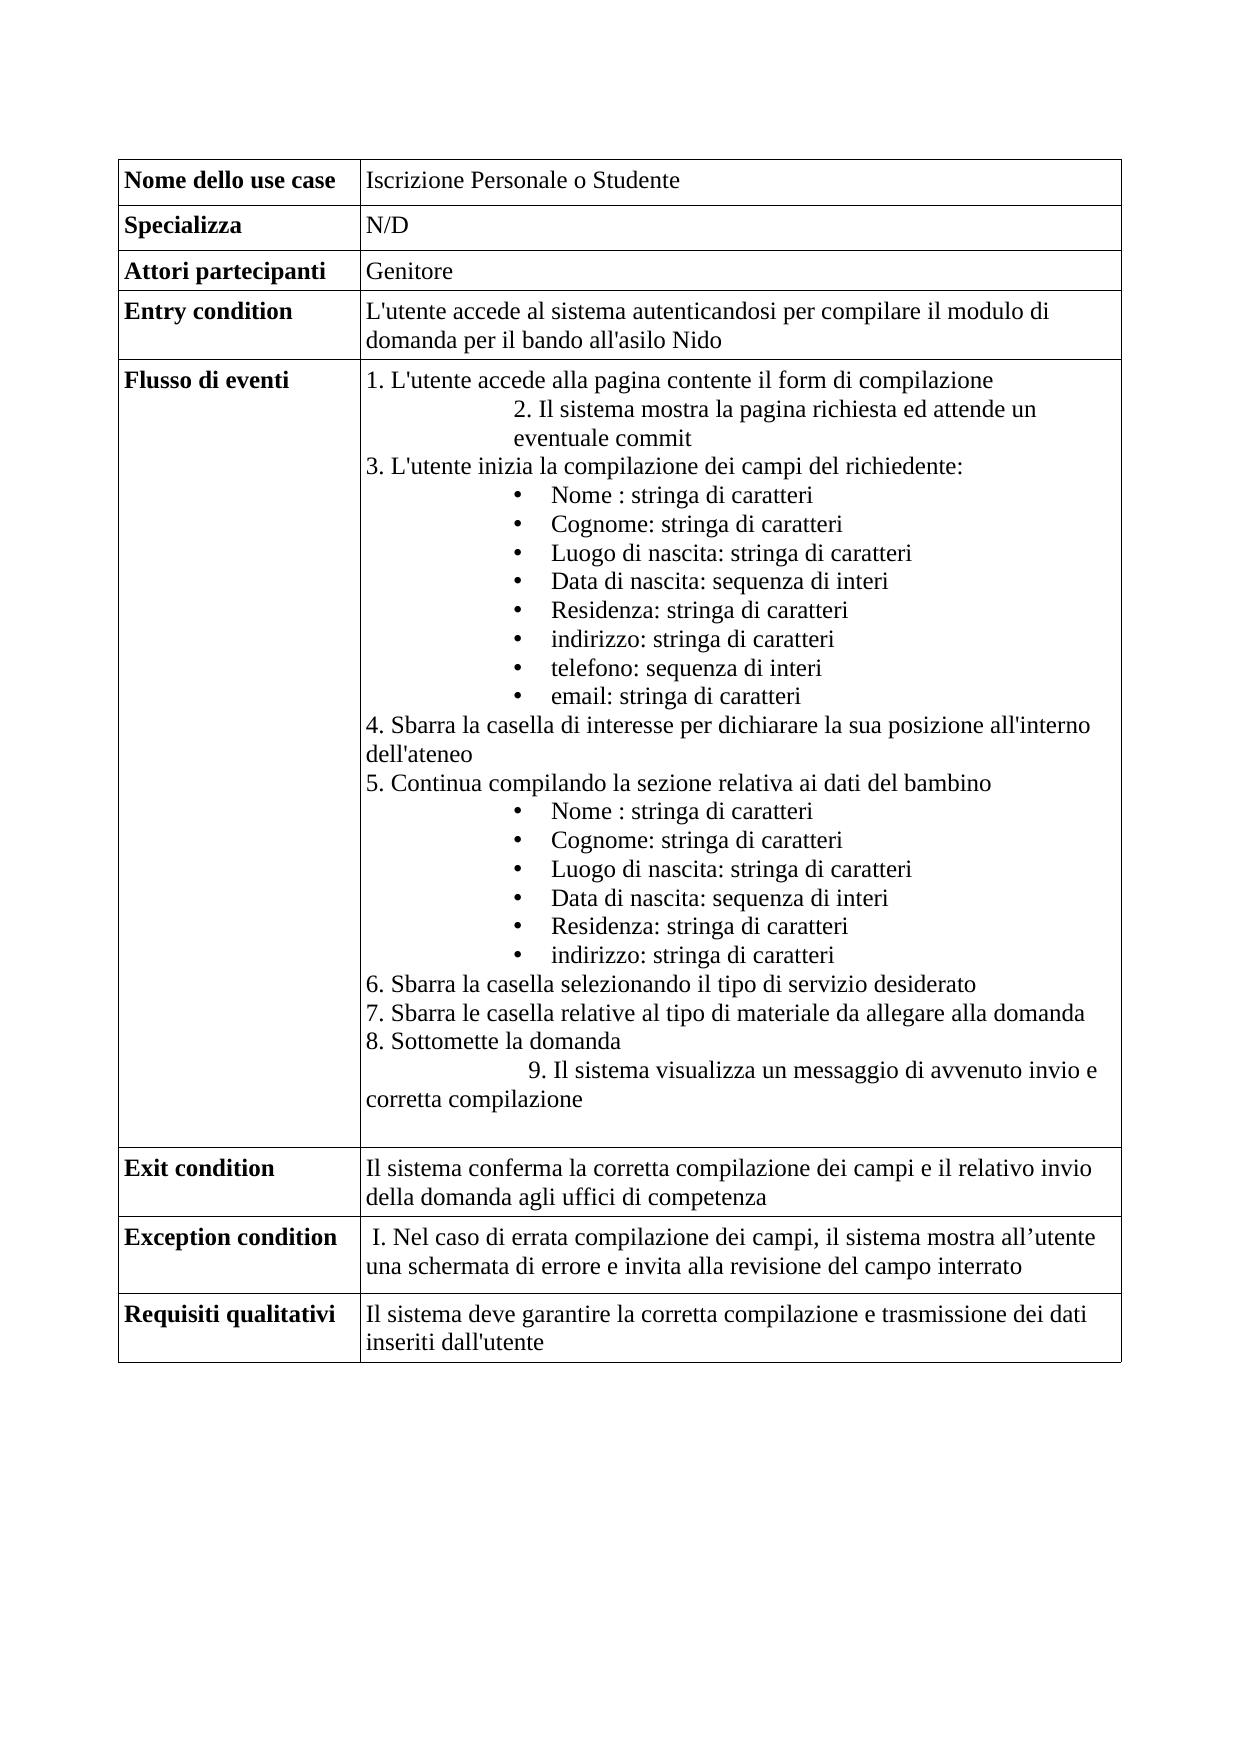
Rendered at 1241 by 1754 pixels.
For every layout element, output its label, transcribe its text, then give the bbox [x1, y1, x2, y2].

table_cell I. Nel caso di errata compilazione dei campi, il sistema mostra all’utente una schermata di errore e invita alla revisione del campo interrato [361, 1217, 1121, 1293]
table_header Iscrizione Personale o Studente [361, 160, 1121, 205]
table_cell Genitore [361, 251, 1121, 290]
table_cell L'utente accede al sistema autenticandosi per compilare il modulo di domanda per il bando all'asilo Nido [361, 291, 1121, 359]
table_cell Il sistema conferma la corretta compilazione dei campi e il relativo invio della domanda agli uffici di competenza [361, 1148, 1121, 1216]
table_cell Flusso di eventi [119, 360, 360, 1147]
table_cell N/D [361, 206, 1121, 250]
table_cell L'utente accede alla pagina contente il form di compilazione Il sistema mostra la pagina richiesta ed attende un eventuale commit L'utente inizia la compilazione dei campi del richiedente: Nome : stringa di caratteri Cognome: stringa di caratteri Luogo di nascita: stringa di caratteri Data di nascita: sequenza di interi Residenza: stringa di caratteri indirizzo: stringa di caratteri telefono: sequenza di interi email: stringa di caratteri 4. Sbarra la casella di interesse per dichiarare la sua posizione all'interno dell'ateneo 5. Continua compilando la sezione relativa ai dati del bambino Nome : stringa di caratteri Cognome: stringa di caratteri Luogo di nascita: stringa di caratteri Data di nascita: sequenza di interi Residenza: stringa di caratteri indirizzo: stringa di caratteri 6. Sbarra la casella selezionando il tipo di servizio desiderato 7. Sbarra le casella relative al tipo di materiale da allegare alla domanda 8. Sottomette la domanda 9. Il sistema visualizza un messaggio di avvenuto invio e corretta compilazione [361, 360, 1121, 1147]
table_cell Il sistema deve garantire la corretta compilazione e trasmissione dei dati inseriti dall'utente [361, 1294, 1121, 1362]
table_cell Entry condition [119, 291, 360, 359]
table_cell Specializza [119, 206, 360, 250]
table_header Nome dello use case [119, 160, 360, 205]
table_cell Requisiti qualitativi [119, 1294, 360, 1362]
table_cell Exit condition [119, 1148, 360, 1216]
table_cell Attori partecipanti [119, 251, 360, 290]
table_cell Exception condition [119, 1217, 360, 1293]
